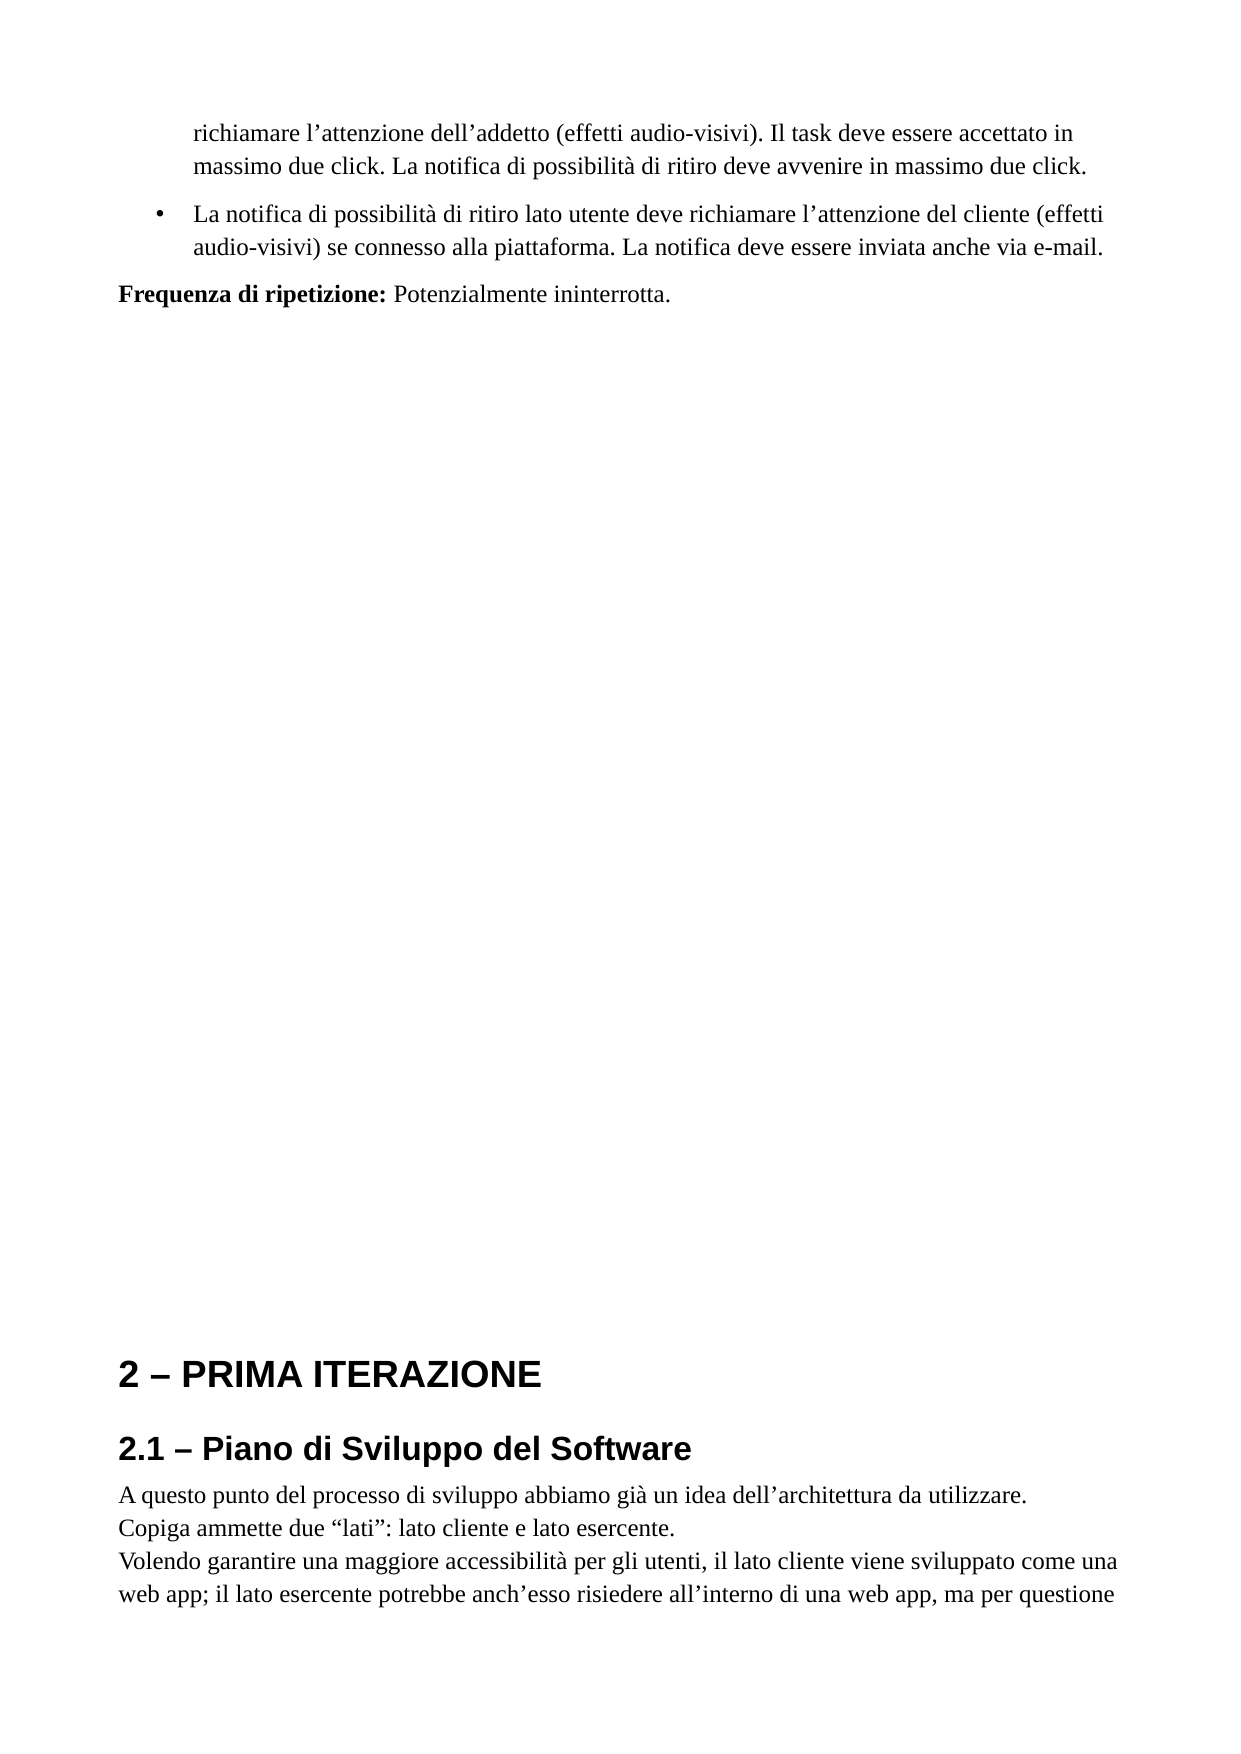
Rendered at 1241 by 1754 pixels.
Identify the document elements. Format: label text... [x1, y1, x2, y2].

list richiamare l’attenzione dell’addetto (effetti audio-visivi). Il task deve essere accettato in massimo due click. La notifica di possibilità di ritiro deve avvenire in massimo due click. [156, 118, 1122, 180]
subtitle 2.1 – Piano di Sviluppo del Software [118, 1429, 1122, 1467]
text A questo punto del processo di sviluppo abbiamo già un idea dell’architettura da utilizzare. Copiga ammette due “lati”: lato cliente e lato esercente. Volendo garantire una maggiore accessibilità per gli utenti, il lato cliente viene sviluppato come una web app; il lato esercente potrebbe anch’esso risiedere all’interno di una web app, ma per questione [118, 1480, 1122, 1608]
subtitle 2 – PRIMA ITERAZIONE [118, 1352, 1122, 1395]
text Frequenza di ripetizione: Potenzialmente ininterrotta. [118, 279, 1122, 308]
list La notifica di possibilità di ritiro lato utente deve richiamare l’attenzione del cliente (effetti audio-visivi) se connesso alla piattaforma. La notifica deve essere inviata anche via e-mail. [156, 199, 1122, 261]
